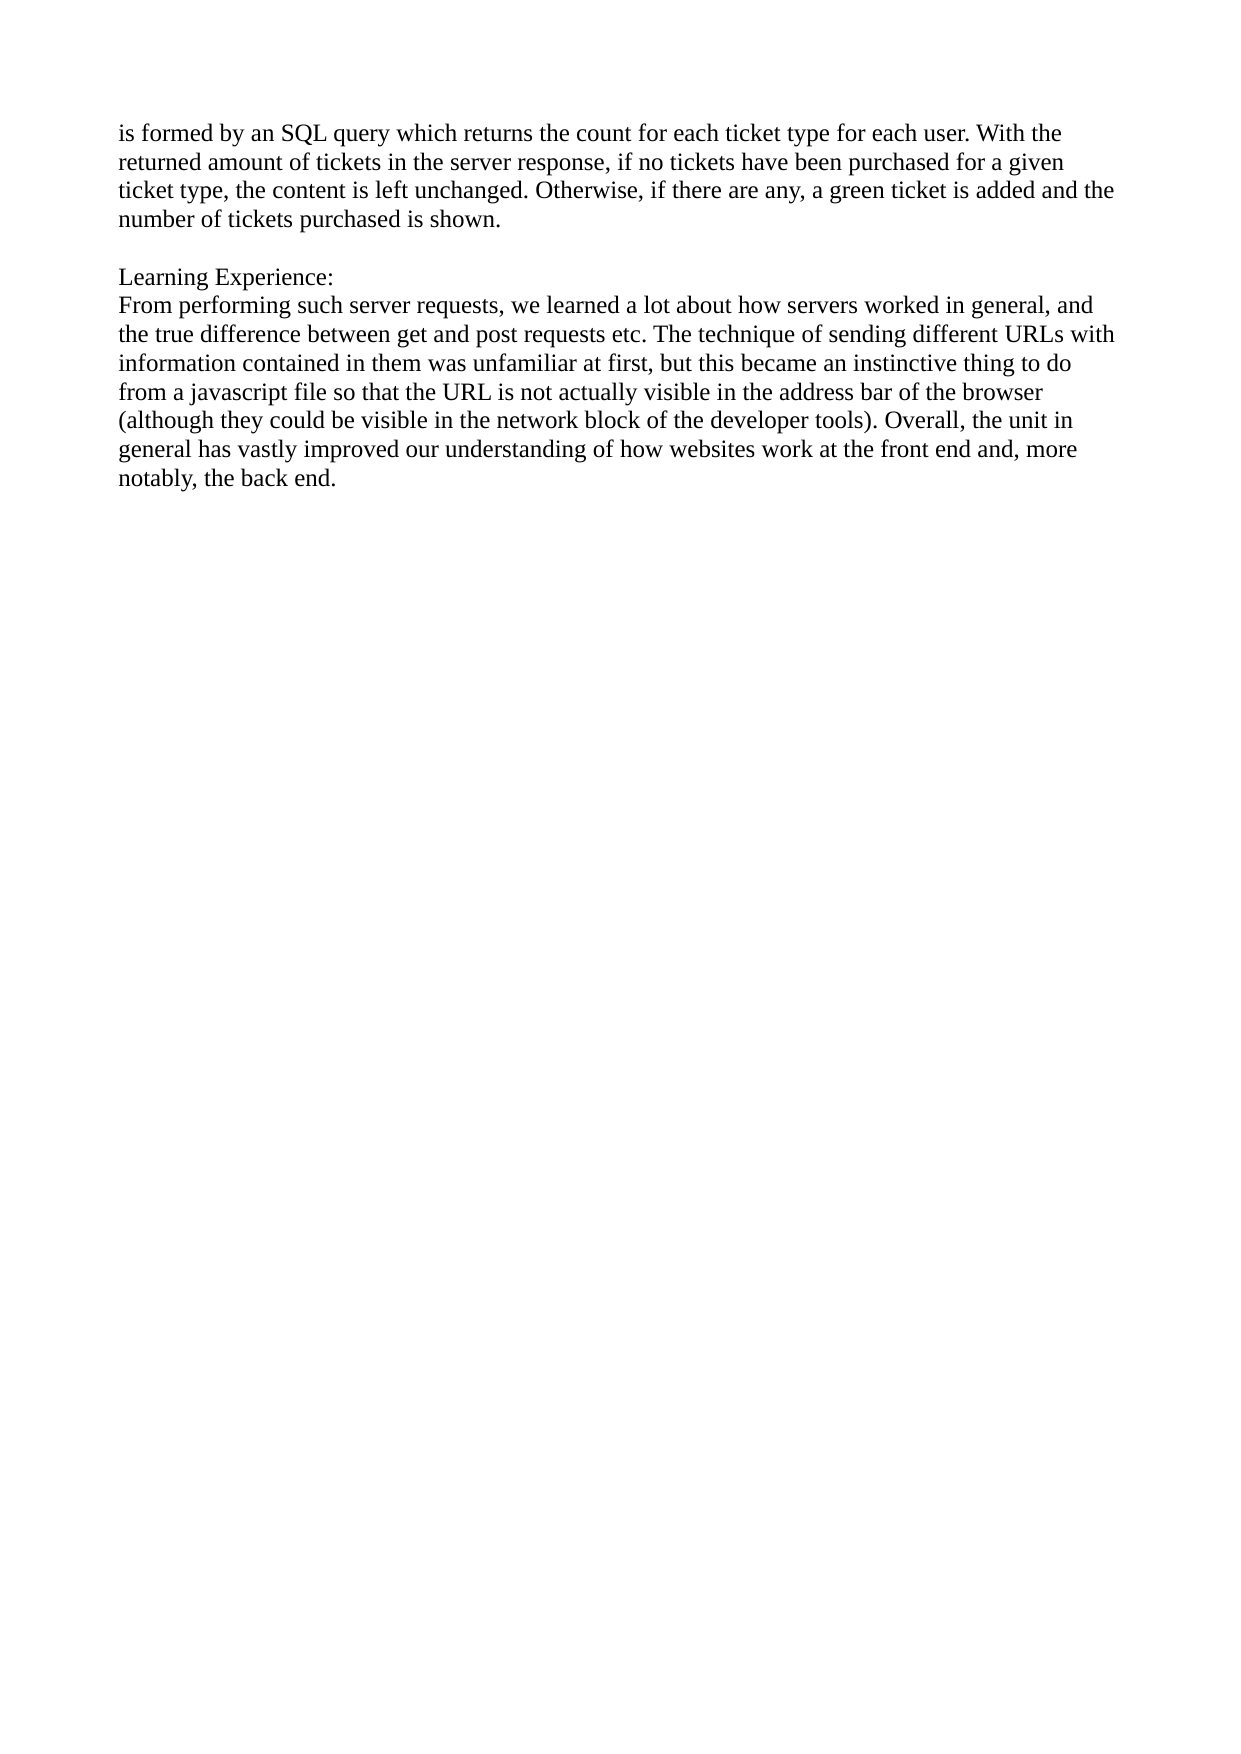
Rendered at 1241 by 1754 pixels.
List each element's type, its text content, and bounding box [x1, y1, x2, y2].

text Learning Experience: [118, 262, 1122, 291]
text is formed by an SQL query which returns the count for each ticket type for each user. With the returned amount of tickets in the server response, if no tickets have been purchased for a given ticket type, the content is left unchanged. Otherwise, if there are any, a green ticket is added and the number of tickets purchased is shown. [118, 118, 1122, 233]
text From performing such server requests, we learned a lot about how servers worked in general, and the true difference between get and post requests etc. The technique of sending different URLs with information contained in them was unfamiliar at first, but this became an instinctive thing to do from a javascript file so that the URL is not actually visible in the address bar of the browser (although they could be visible in the network block of the developer tools). Overall, the unit in general has vastly improved our understanding of how websites work at the front end and, more notably, the back end. [118, 291, 1122, 492]
